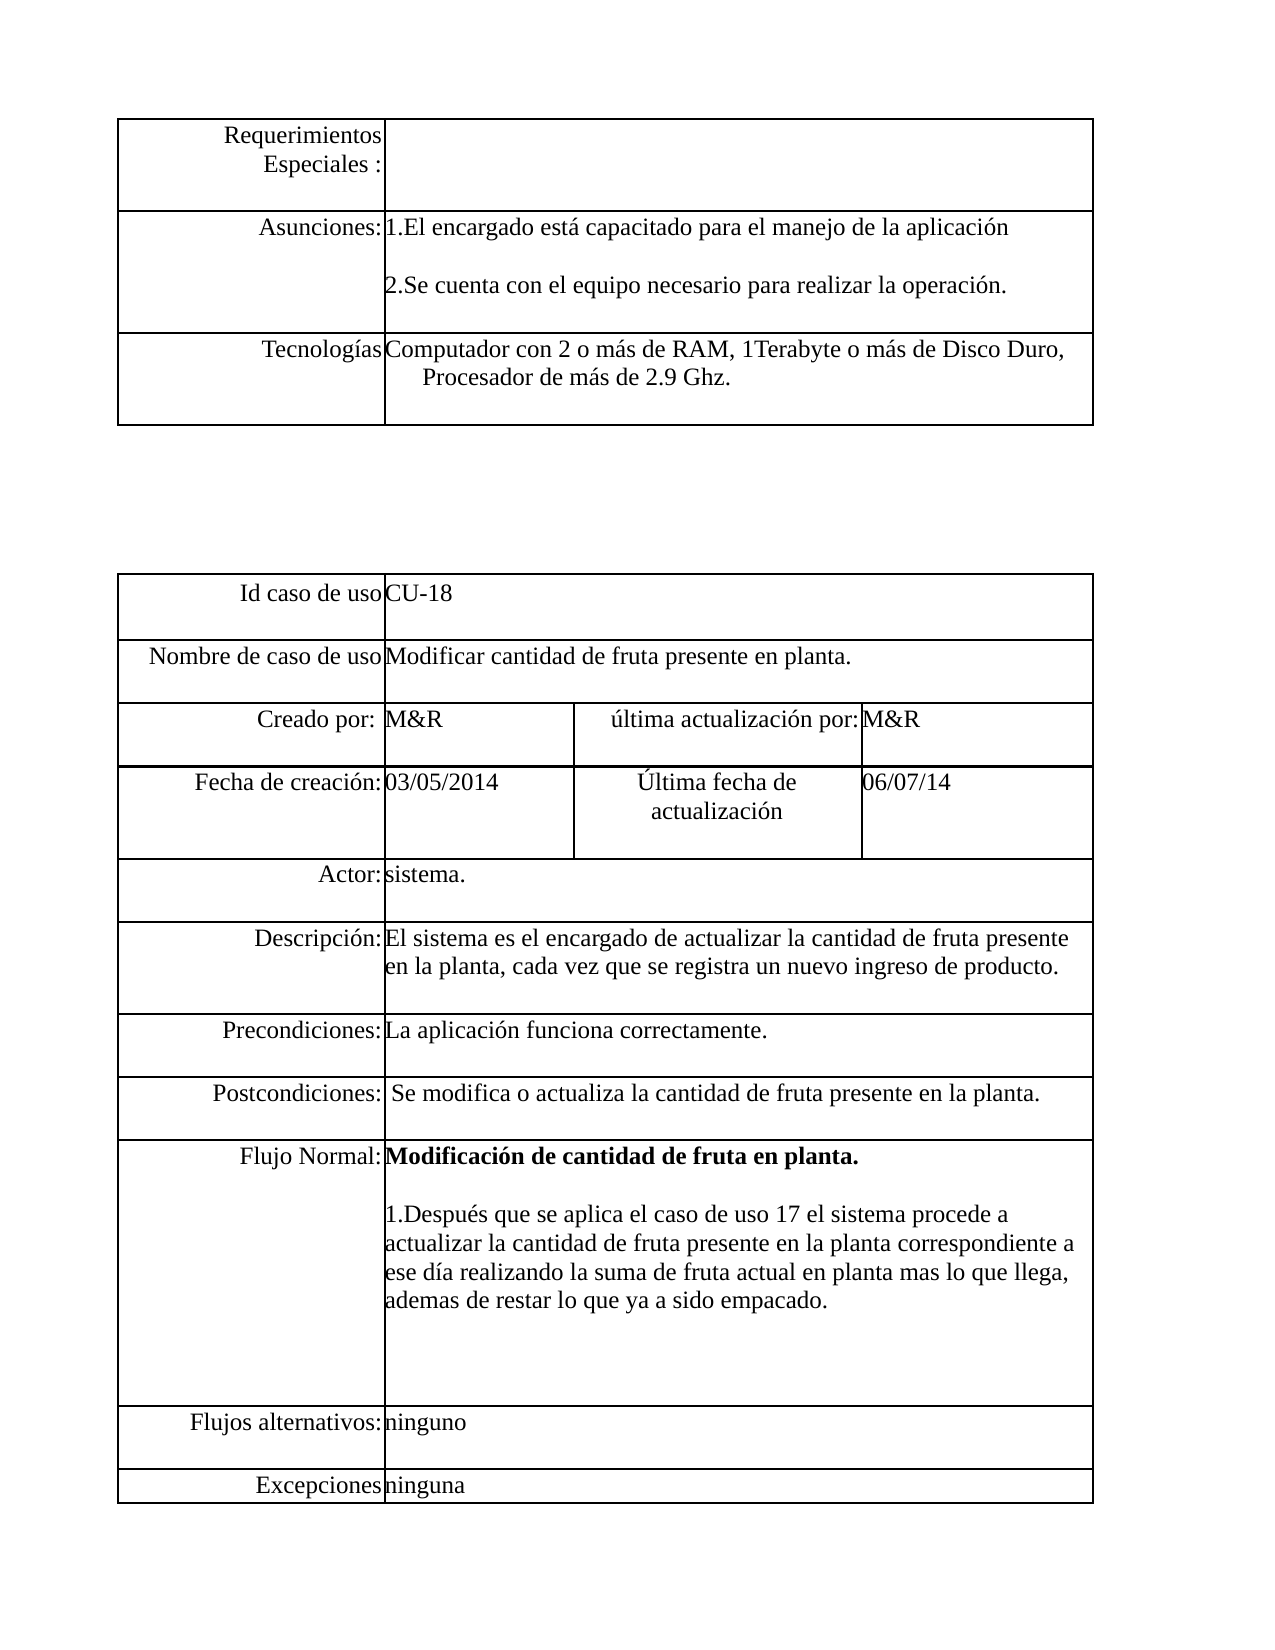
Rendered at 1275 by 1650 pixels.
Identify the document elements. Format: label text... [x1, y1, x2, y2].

table_cell Flujos alternativos: [119, 1407, 384, 1468]
table_cell Flujo Normal: [119, 1141, 384, 1405]
table_cell Modificación de cantidad de fruta en planta. 1.Después que se aplica el caso de uso 17 el sistema procede a actualizar la cantidad de fruta presente en la planta correspondiente a ese día realizando la suma de fruta actual en planta mas lo que llega, ademas de restar lo que ya a sido empacado. [386, 1141, 1092, 1405]
table_header CU-18 [386, 575, 1092, 639]
table_cell M&R [386, 704, 573, 765]
table_cell Postcondiciones: [119, 1078, 384, 1139]
table_cell 03/05/2014 [386, 768, 573, 857]
table_cell El sistema es el encargado de actualizar la cantidad de fruta presente en la planta, cada vez que se registra un nuevo ingreso de producto. [386, 923, 1092, 1013]
table_cell Precondiciones: [119, 1015, 384, 1076]
table_cell Tecnologías [119, 334, 384, 423]
table_cell sistema. [386, 860, 1092, 921]
table_cell Computador con 2 o más de RAM, 1Terabyte o más de Disco Duro, Procesador de más de 2.9 Ghz. [386, 334, 1092, 423]
table_cell ninguno [386, 1407, 1092, 1468]
table_cell Fecha de creación: [119, 768, 384, 857]
table_cell Última fecha de actualización [575, 768, 861, 857]
table_cell La aplicación funciona correctamente. [386, 1015, 1092, 1076]
table_cell 07/06/14 [863, 768, 1092, 857]
table_cell ninguna [386, 1470, 1092, 1502]
table_cell Excepciones [119, 1470, 384, 1502]
table_cell Asunciones: [119, 212, 384, 332]
table_header Id caso de uso [119, 575, 384, 639]
table_cell Nombre de caso de uso [119, 641, 384, 702]
table_cell Creado por: [119, 704, 384, 765]
table_cell 1.El encargado está capacitado para el manejo de la aplicación 2.Se cuenta con el equipo necesario para realizar la operación. [386, 212, 1092, 332]
table_cell Descripción: [119, 923, 384, 1013]
table_cell Se modifica o actualiza la cantidad de fruta presente en la planta. [386, 1078, 1092, 1139]
table_cell Modificar cantidad de fruta presente en planta. [386, 641, 1092, 702]
table_cell M&R [863, 704, 1092, 765]
table_cell última actualización por: [575, 704, 861, 765]
table_cell Actor: [119, 860, 384, 921]
table_cell [386, 120, 1092, 210]
table_cell Requerimientos Especiales : [119, 120, 384, 210]
